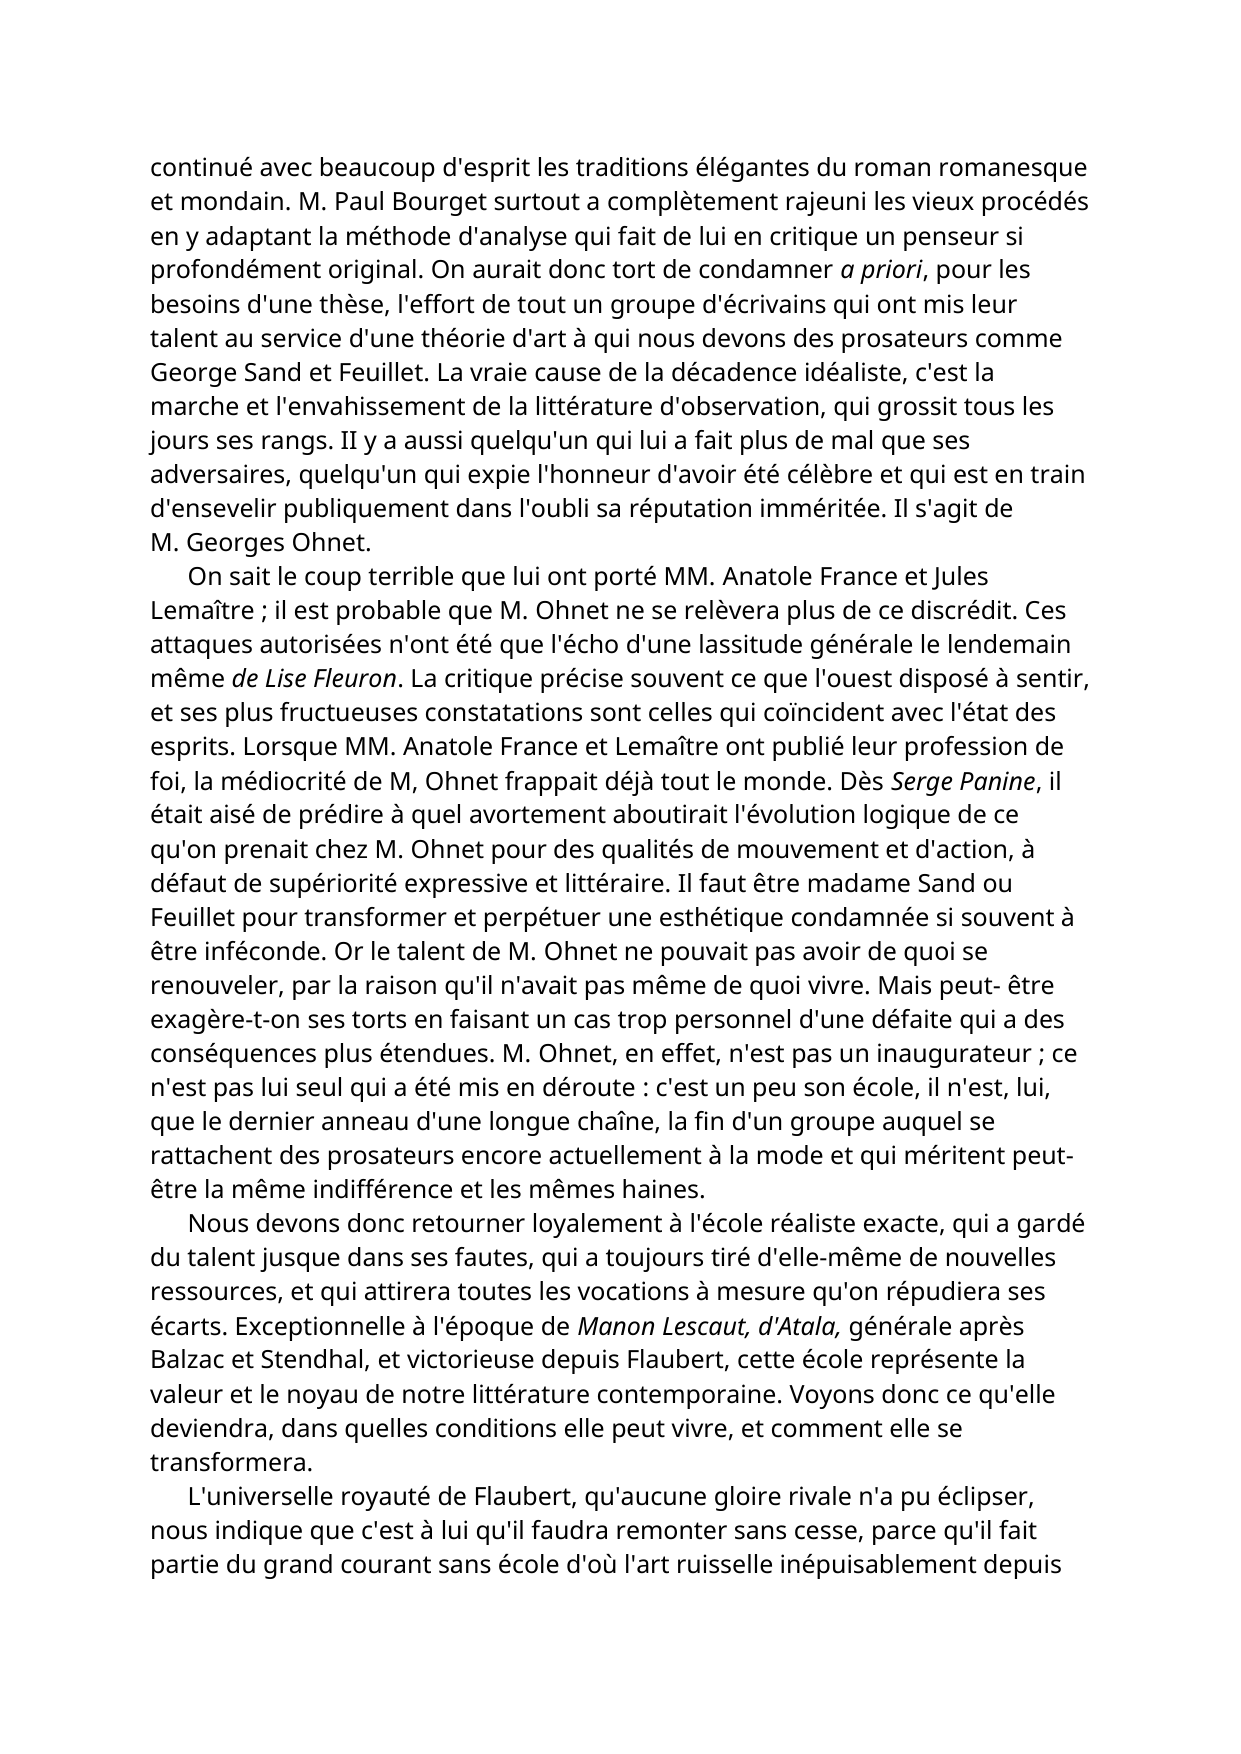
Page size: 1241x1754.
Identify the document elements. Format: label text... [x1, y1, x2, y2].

text Nous devons donc retourner loyalement à l'école réaliste exacte, qui a gardé du talent jusque dans ses fautes, qui a toujours tiré d'elle-même de nouvelles ressources, et qui attirera toutes les vocations à mesure qu'on répudiera ses écarts. Exceptionnelle à l'époque de Manon Lescaut, d'Atala, générale après Balzac et Stendhal, et victorieuse depuis Flaubert, cette école représente la valeur et le noyau de notre littérature contemporaine. Voyons donc ce qu'elle deviendra, dans quelles conditions elle peut vivre, et comment elle se transformera. [150, 1206, 1091, 1478]
text On sait le coup terrible que lui ont porté MM. Anatole France et Jules Lemaître ; il est probable que M. Ohnet ne se relèvera plus de ce discrédit. Ces attaques autorisées n'ont été que l'écho d'une lassitude générale le lendemain même de Lise Fleuron. La critique précise souvent ce que l'ouest disposé à sentir, et ses plus fructueuses constatations sont celles qui coïncident avec l'état des esprits. Lorsque MM. Anatole France et Lemaître ont publié leur profession de foi, la médiocrité de M, Ohnet frappait déjà tout le monde. Dès Serge Panine, il était aisé de prédire à quel avortement aboutirait l'évolution logique de ce qu'on prenait chez M. Ohnet pour des qualités de mouvement et d'action, à défaut de supériorité expressive et littéraire. Il faut être madame Sand ou Feuillet pour transformer et perpétuer une esthétique condamnée si souvent à être inféconde. Or le talent de M. Ohnet ne pouvait pas avoir de quoi se renouveler, par la raison qu'il n'avait pas même de quoi vivre. Mais peut- être exagère-t-on ses torts en faisant un cas trop personnel d'une défaite qui a des conséquences plus étendues. M. Ohnet, en effet, n'est pas un inaugurateur ; ce n'est pas lui seul qui a été mis en déroute : c'est un peu son école, il n'est, lui, que le dernier anneau d'une longue chaîne, la fin d'un groupe auquel se rattachent des prosateurs encore actuellement à la mode et qui méritent peut-être la même indifférence et les mêmes haines. [150, 559, 1091, 1206]
text continué avec beaucoup d'esprit les traditions élégantes du roman romanesque et mondain. M. Paul Bourget surtout a complètement rajeuni les vieux procédés en y adaptant la méthode d'analyse qui fait de lui en critique un penseur si profondément original. On aurait donc tort de condamner a priori, pour les besoins d'une thèse, l'effort de tout un groupe d'écrivains qui ont mis leur talent au service d'une théorie d'art à qui nous devons des prosateurs comme George Sand et Feuillet. La vraie cause de la décadence idéaliste, c'est la marche et l'envahissement de la littérature d'observation, qui grossit tous les jours ses rangs. II y a aussi quelqu'un qui lui a fait plus de mal que ses adversaires, quelqu'un qui expie l'honneur d'avoir été célèbre et qui est en train d'ensevelir publiquement dans l'oubli sa réputation imméritée. Il s'agit de M. Georges Ohnet. [150, 150, 1091, 559]
text L'universelle royauté de Flaubert, qu'aucune gloire rivale n'a pu éclipser, nous indique que c'est à lui qu'il faudra remonter sans cesse, parce qu'il fait partie du grand courant sans école d'où l'art ruisselle inépuisablement depuis [150, 1478, 1091, 1581]
